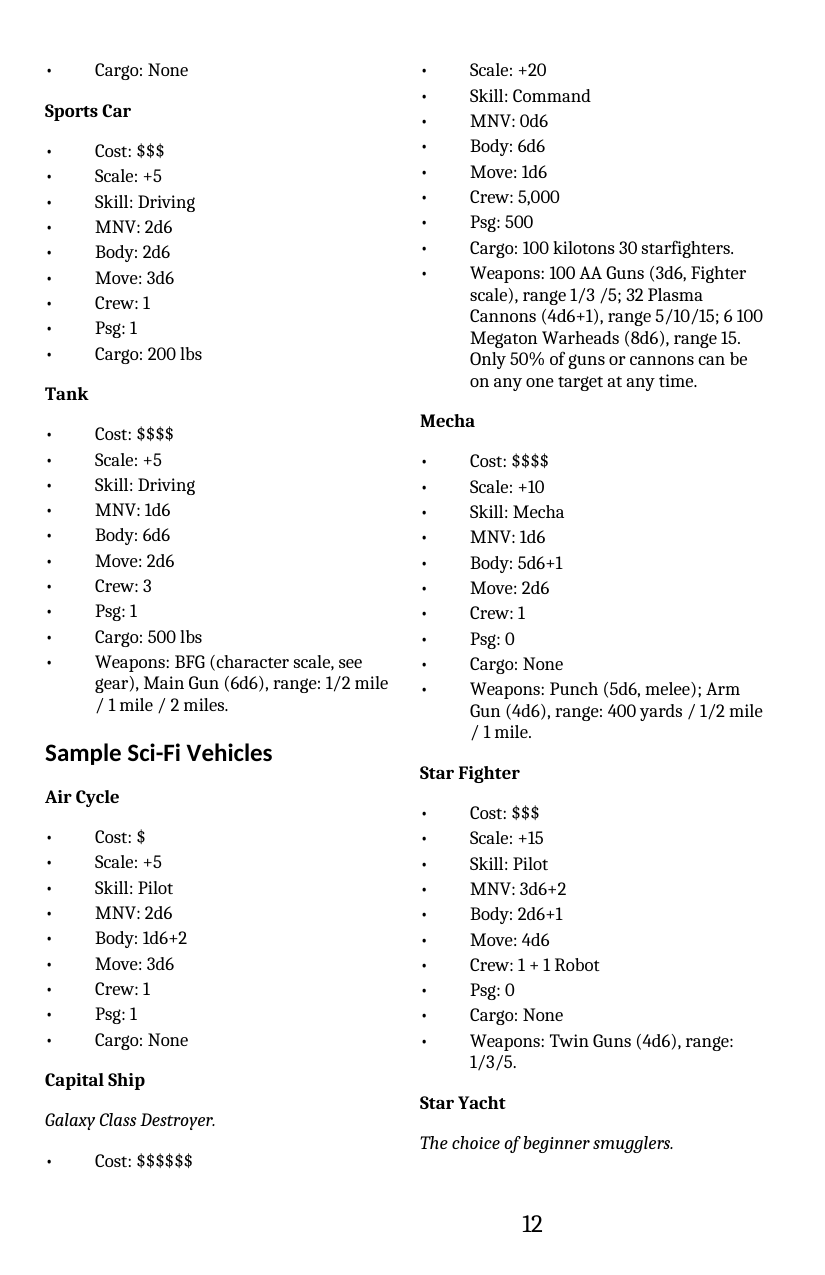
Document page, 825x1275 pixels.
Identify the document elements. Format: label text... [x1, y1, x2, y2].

list Scale: +5 [45, 166, 390, 187]
list Weapons: Punch (5d6, melee); Arm Gun (4d6), range: 400 yards / 1/2 mile / 1 mile. [420, 679, 765, 743]
list MNV: 0d6 [420, 111, 765, 132]
list Weapons: BFG (character scale, see gear), Main Gun (6d6), range: 1/2 mile / 1 mile / 2 miles. [45, 652, 390, 716]
list Psg: 1 [45, 601, 390, 622]
list Skill: Driving [45, 474, 390, 496]
list Cost: $$$ [420, 802, 765, 824]
list Cargo: None [45, 1029, 390, 1051]
list Psg: 0 [420, 980, 765, 1001]
list Skill: Mecha [420, 502, 765, 523]
list Weapons: 100 AA Guns (3d6, Fighter scale), range 1/3 /5; 32 Plasma Cannons (4d6+1), range 5/10/15; 6 100 Megaton Warheads (8d6), range 15. Only 50% of guns or cannons can be on any one target at any time. [420, 262, 765, 392]
list Psg: 1 [45, 1004, 390, 1025]
text The choice of beginner smugglers. [420, 1132, 765, 1154]
list Crew: 3 [45, 576, 390, 597]
list Crew: 1 [420, 603, 765, 624]
list Crew: 1 [45, 978, 390, 1000]
list Psg: 500 [420, 212, 765, 233]
list Body: 6d6 [45, 525, 390, 547]
list MNV: 1d6 [420, 527, 765, 548]
text Galaxy Class Destroyer. [45, 1110, 390, 1131]
list Cargo: 500 lbs [45, 626, 390, 648]
list Body: 2d6 [45, 242, 390, 263]
list MNV: 2d6 [45, 903, 390, 924]
list MNV: 2d6 [45, 217, 390, 238]
list Scale: +15 [420, 828, 765, 849]
list Move: 4d6 [420, 929, 765, 951]
list Body: 5d6+1 [420, 552, 765, 574]
list Scale: +5 [45, 449, 390, 471]
list Scale: +20 [420, 60, 765, 82]
list Cost: $$$ [45, 141, 390, 162]
list Skill: Driving [45, 191, 390, 213]
list Move: 1d6 [420, 161, 765, 183]
list MNV: 1d6 [45, 500, 390, 521]
list Cargo: 200 lbs [45, 343, 390, 365]
list Cargo: None [420, 653, 765, 675]
list Psg: 0 [420, 628, 765, 650]
list Move: 3d6 [45, 953, 390, 975]
list Move: 3d6 [45, 267, 390, 289]
text Capital Ship [45, 1069, 390, 1091]
list Move: 2d6 [45, 550, 390, 572]
list Cost: $$$$ [420, 451, 765, 472]
list Scale: +10 [420, 476, 765, 498]
list Crew: 1 + 1 Robot [420, 954, 765, 976]
subtitle Sample Sci-Fi Vehicles [45, 737, 390, 768]
text Sports Car [45, 100, 390, 122]
list Body: 1d6+2 [45, 928, 390, 949]
text Star Yacht [420, 1092, 765, 1114]
list Cargo: None [45, 60, 390, 82]
text Mecha [420, 411, 765, 432]
list Move: 2d6 [420, 577, 765, 599]
list Body: 6d6 [420, 136, 765, 157]
list Scale: +5 [45, 852, 390, 873]
list Crew: 5,000 [420, 187, 765, 208]
text Tank [45, 383, 390, 405]
list Cost: $$$$ [45, 424, 390, 445]
list Skill: Command [420, 85, 765, 107]
list Skill: Pilot [45, 877, 390, 899]
list Cost: $ [45, 827, 390, 848]
list Psg: 1 [45, 318, 390, 339]
list Weapons: Twin Guns (4d6), range: 1/3/5. [420, 1030, 765, 1073]
list Skill: Pilot [420, 853, 765, 875]
text Air Cycle [45, 786, 390, 808]
list Body: 2d6+1 [420, 904, 765, 925]
list Crew: 1 [45, 292, 390, 314]
list Cargo: None [420, 1005, 765, 1027]
list Cargo: 100 kilotons 30 starfighters. [420, 237, 765, 259]
list Cost: $$$$$$ [45, 1150, 390, 1172]
text Star Fighter [420, 762, 765, 784]
list MNV: 3d6+2 [420, 878, 765, 900]
